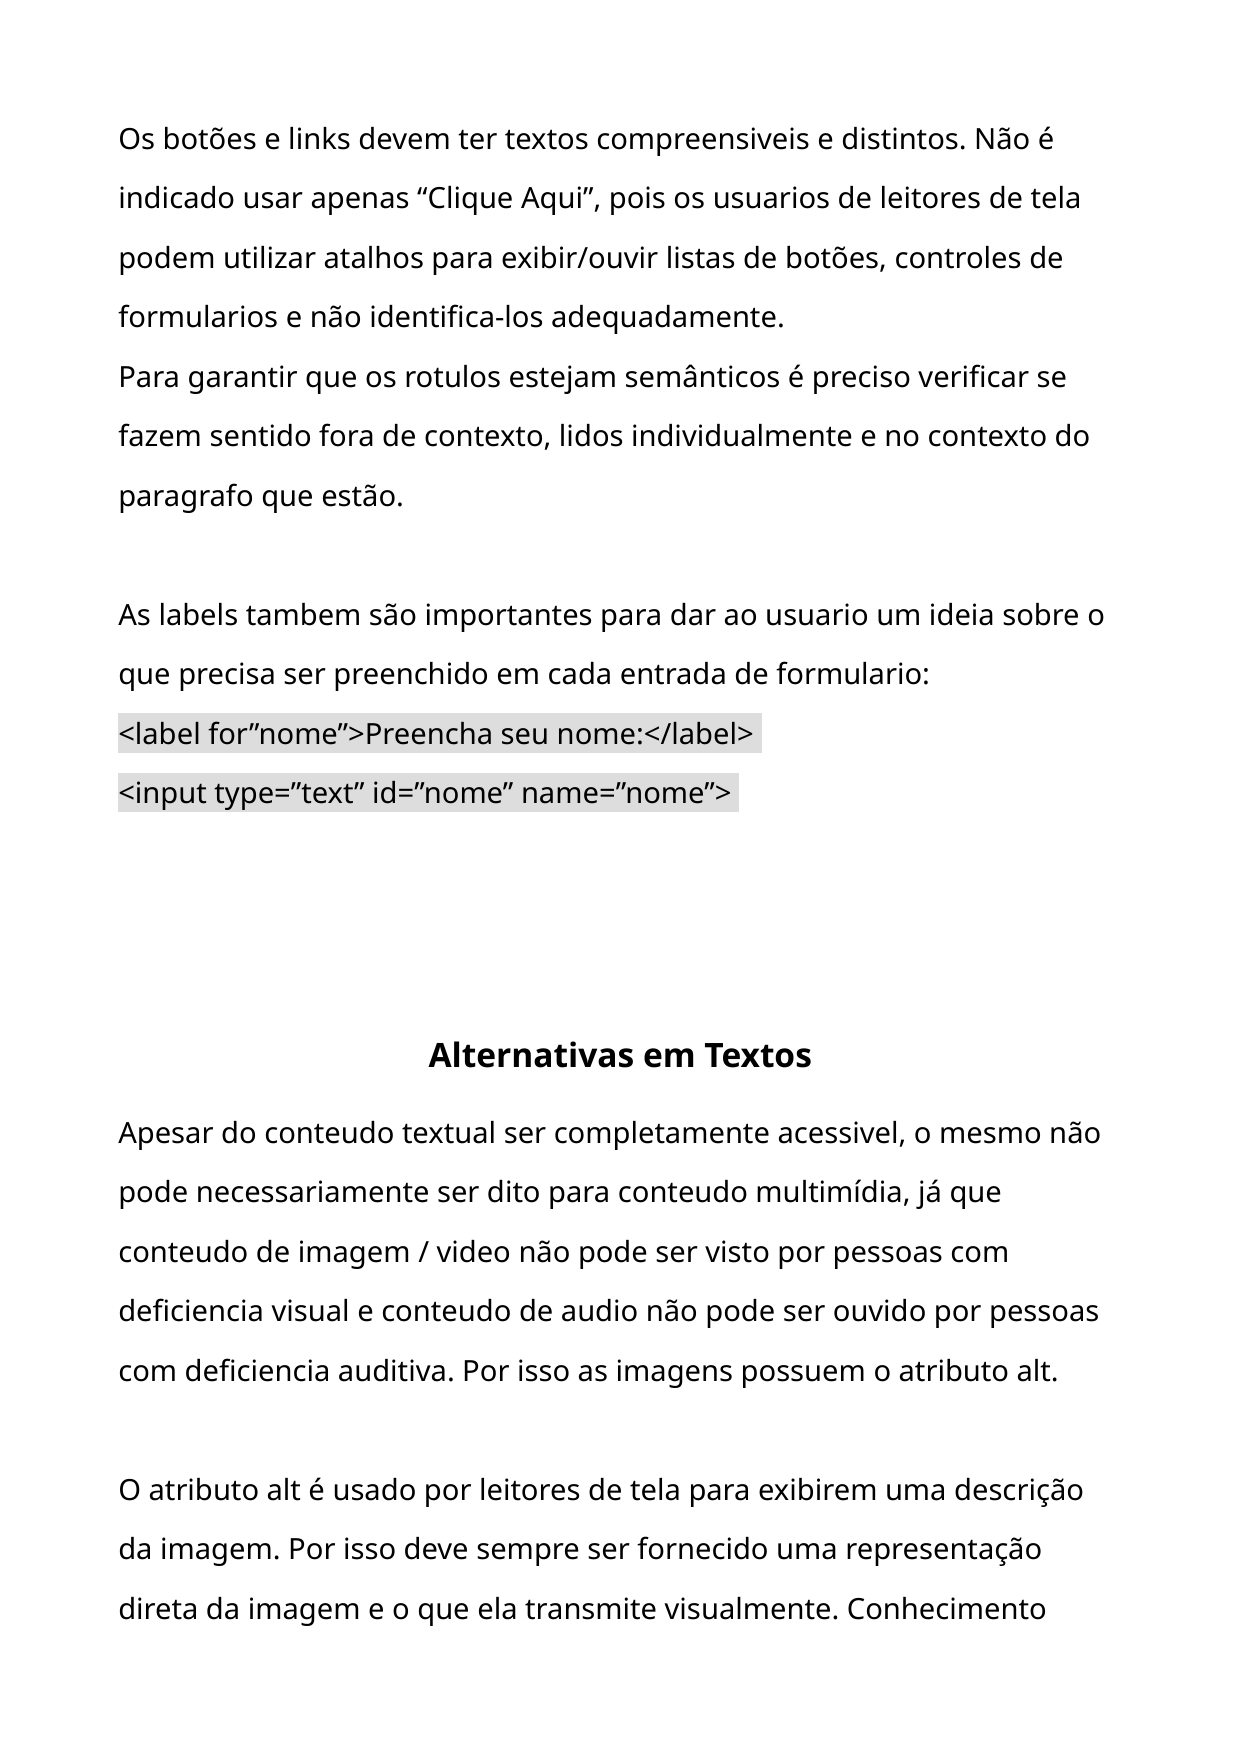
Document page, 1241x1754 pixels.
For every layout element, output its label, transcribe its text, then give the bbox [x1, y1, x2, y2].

text Apesar do conteudo textual ser completamente acessivel, o mesmo não pode necessariamente ser dito para conteudo multimídia, já que conteudo de imagem / video não pode ser visto por pessoas com deficiencia visual e conteudo de audio não pode ser ouvido por pessoas com deficiencia auditiva. Por isso as imagens possuem o atributo alt. [118, 1112, 1122, 1390]
text O atributo alt é usado por leitores de tela para exibirem uma descrição da imagem. Por isso deve sempre ser fornecido uma representação direta da imagem e o que ela transmite visualmente. Conhecimento [118, 1469, 1122, 1628]
text Os botões e links devem ter textos compreensiveis e distintos. Não é indicado usar apenas “Clique Aqui”, pois os usuarios de leitores de tela podem utilizar atalhos para exibir/ouvir listas de botões, controles de formularios e não identifica-los adequadamente. [118, 118, 1122, 336]
text <label for”nome”>Preencha seu nome:</label> [118, 713, 1122, 753]
text As labels tambem são importantes para dar ao usuario um ideia sobre o que precisa ser preenchido em cada entrada de formulario: [118, 594, 1122, 693]
subtitle Alternativas em Textos [118, 1031, 1122, 1077]
text Para garantir que os rotulos estejam semânticos é preciso verificar se fazem sentido fora de contexto, lidos individualmente e no contexto do paragrafo que estão. [118, 356, 1122, 515]
text <input type=”text” id=”nome” name=”nome”> [118, 772, 1122, 812]
